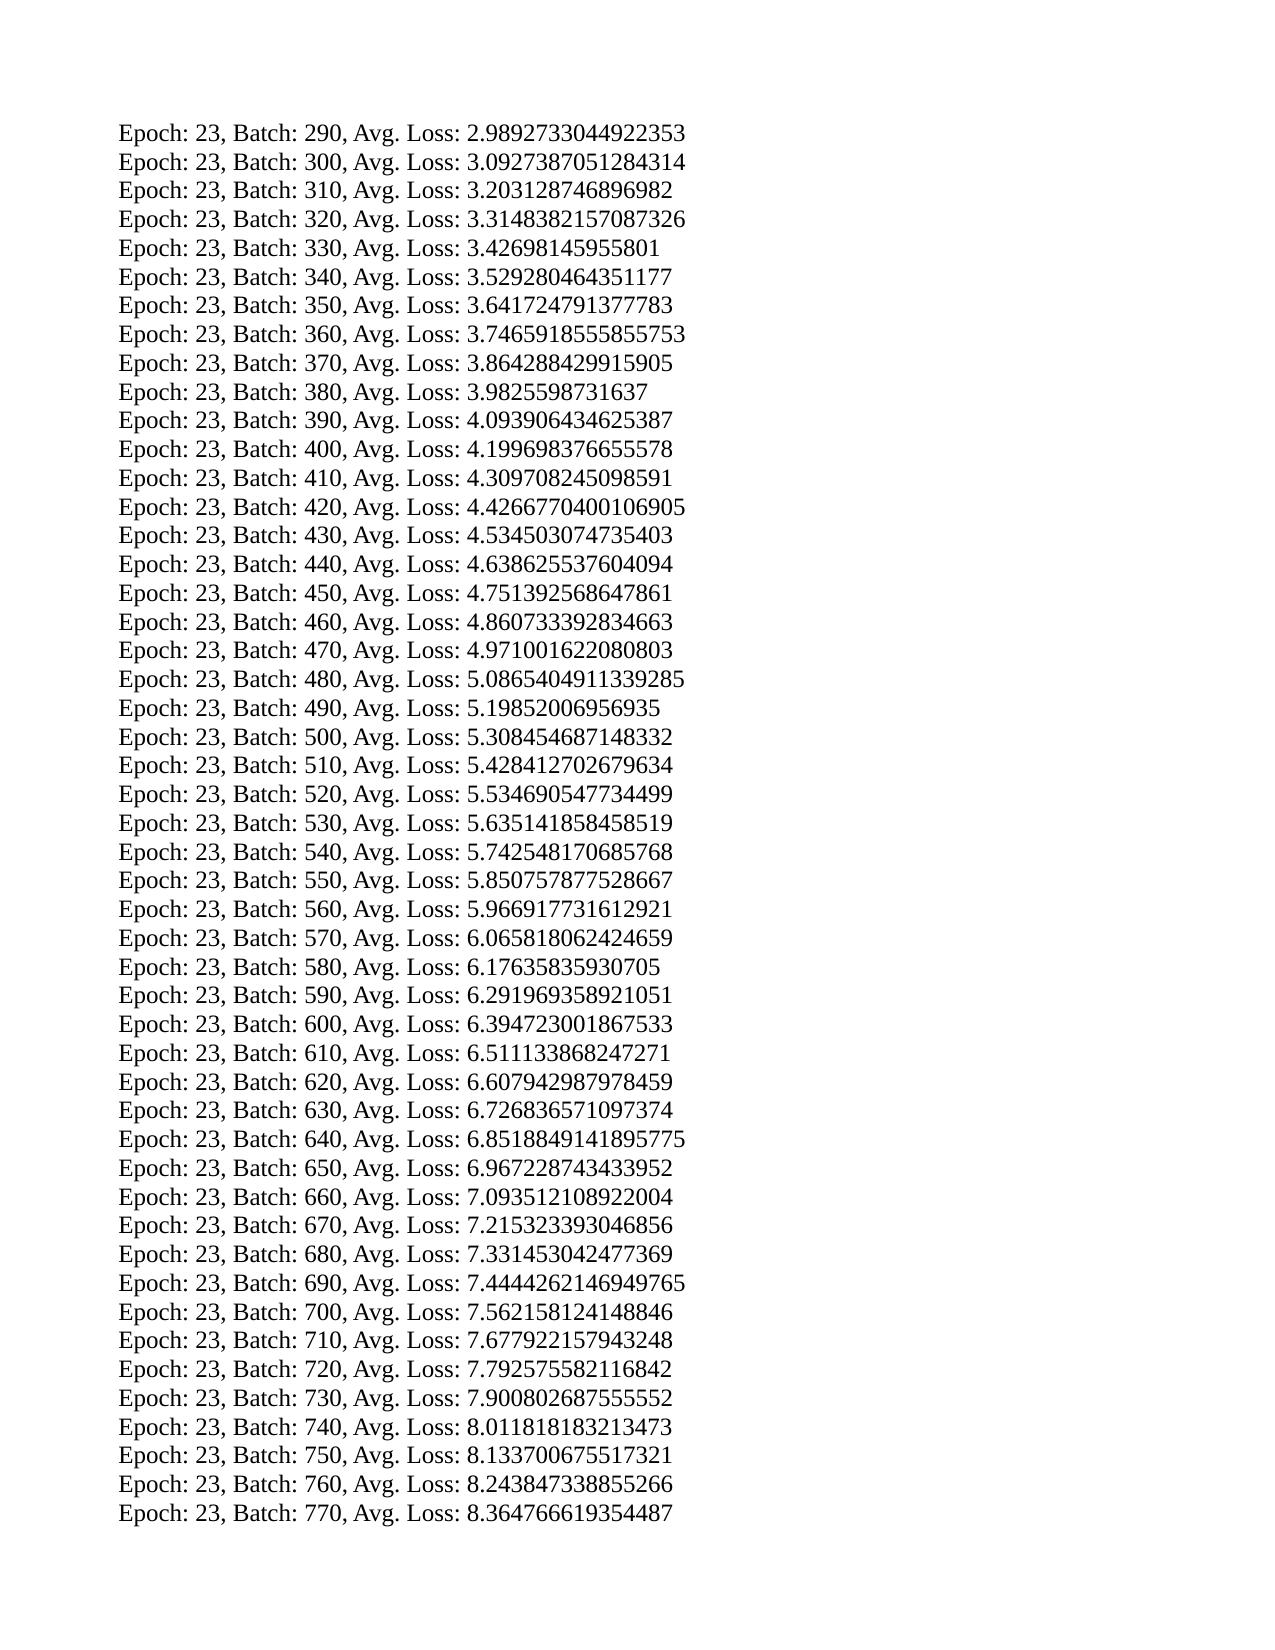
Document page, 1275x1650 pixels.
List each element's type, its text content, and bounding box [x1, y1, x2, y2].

text Epoch: 23, Batch: 340, Avg. Loss: 3.529280464351177 [118, 262, 1157, 291]
text Epoch: 23, Batch: 510, Avg. Loss: 5.428412702679634 [118, 751, 1157, 779]
text Epoch: 23, Batch: 470, Avg. Loss: 4.971001622080803 [118, 636, 1157, 664]
text Epoch: 23, Batch: 730, Avg. Loss: 7.900802687555552 [118, 1383, 1157, 1412]
text Epoch: 23, Batch: 560, Avg. Loss: 5.966917731612921 [118, 894, 1157, 923]
text Epoch: 23, Batch: 520, Avg. Loss: 5.534690547734499 [118, 779, 1157, 808]
text Epoch: 23, Batch: 540, Avg. Loss: 5.742548170685768 [118, 837, 1157, 866]
text Epoch: 23, Batch: 570, Avg. Loss: 6.065818062424659 [118, 923, 1157, 952]
text Epoch: 23, Batch: 610, Avg. Loss: 6.511133868247271 [118, 1038, 1157, 1067]
text Epoch: 23, Batch: 530, Avg. Loss: 5.635141858458519 [118, 808, 1157, 837]
text Epoch: 23, Batch: 670, Avg. Loss: 7.215323393046856 [118, 1211, 1157, 1239]
text Epoch: 23, Batch: 320, Avg. Loss: 3.3148382157087326 [118, 204, 1157, 233]
text Epoch: 23, Batch: 400, Avg. Loss: 4.199698376655578 [118, 434, 1157, 463]
text Epoch: 23, Batch: 390, Avg. Loss: 4.093906434625387 [118, 406, 1157, 434]
text Epoch: 23, Batch: 650, Avg. Loss: 6.967228743433952 [118, 1153, 1157, 1182]
text Epoch: 23, Batch: 410, Avg. Loss: 4.309708245098591 [118, 463, 1157, 492]
text Epoch: 23, Batch: 660, Avg. Loss: 7.093512108922004 [118, 1182, 1157, 1211]
text Epoch: 23, Batch: 750, Avg. Loss: 8.133700675517321 [118, 1441, 1157, 1469]
text Epoch: 23, Batch: 590, Avg. Loss: 6.291969358921051 [118, 981, 1157, 1009]
text Epoch: 23, Batch: 580, Avg. Loss: 6.17635835930705 [118, 952, 1157, 981]
text Epoch: 23, Batch: 690, Avg. Loss: 7.4444262146949765 [118, 1268, 1157, 1297]
text Epoch: 23, Batch: 550, Avg. Loss: 5.850757877528667 [118, 866, 1157, 894]
text Epoch: 23, Batch: 740, Avg. Loss: 8.011818183213473 [118, 1412, 1157, 1441]
text Epoch: 23, Batch: 720, Avg. Loss: 7.792575582116842 [118, 1354, 1157, 1383]
text Epoch: 23, Batch: 460, Avg. Loss: 4.860733392834663 [118, 607, 1157, 636]
text Epoch: 23, Batch: 370, Avg. Loss: 3.864288429915905 [118, 348, 1157, 377]
text Epoch: 23, Batch: 430, Avg. Loss: 4.534503074735403 [118, 521, 1157, 549]
text Epoch: 23, Batch: 380, Avg. Loss: 3.9825598731637 [118, 377, 1157, 406]
text Epoch: 23, Batch: 600, Avg. Loss: 6.394723001867533 [118, 1009, 1157, 1038]
text Epoch: 23, Batch: 710, Avg. Loss: 7.677922157943248 [118, 1326, 1157, 1354]
text Epoch: 23, Batch: 350, Avg. Loss: 3.641724791377783 [118, 291, 1157, 319]
text Epoch: 23, Batch: 440, Avg. Loss: 4.638625537604094 [118, 549, 1157, 578]
text Epoch: 23, Batch: 300, Avg. Loss: 3.0927387051284314 [118, 147, 1157, 176]
text Epoch: 23, Batch: 450, Avg. Loss: 4.751392568647861 [118, 578, 1157, 607]
text Epoch: 23, Batch: 420, Avg. Loss: 4.4266770400106905 [118, 492, 1157, 521]
text Epoch: 23, Batch: 480, Avg. Loss: 5.0865404911339285 [118, 664, 1157, 693]
text Epoch: 23, Batch: 760, Avg. Loss: 8.243847338855266 [118, 1469, 1157, 1498]
text Epoch: 23, Batch: 490, Avg. Loss: 5.19852006956935 [118, 693, 1157, 722]
text Epoch: 23, Batch: 770, Avg. Loss: 8.364766619354487 [118, 1498, 1157, 1527]
text Epoch: 23, Batch: 330, Avg. Loss: 3.42698145955801 [118, 233, 1157, 262]
text Epoch: 23, Batch: 290, Avg. Loss: 2.9892733044922353 [118, 118, 1157, 147]
text Epoch: 23, Batch: 680, Avg. Loss: 7.331453042477369 [118, 1239, 1157, 1268]
text Epoch: 23, Batch: 310, Avg. Loss: 3.203128746896982 [118, 176, 1157, 204]
text Epoch: 23, Batch: 360, Avg. Loss: 3.7465918555855753 [118, 319, 1157, 348]
text Epoch: 23, Batch: 700, Avg. Loss: 7.562158124148846 [118, 1297, 1157, 1326]
text Epoch: 23, Batch: 630, Avg. Loss: 6.726836571097374 [118, 1096, 1157, 1124]
text Epoch: 23, Batch: 620, Avg. Loss: 6.607942987978459 [118, 1067, 1157, 1096]
text Epoch: 23, Batch: 640, Avg. Loss: 6.8518849141895775 [118, 1124, 1157, 1153]
text Epoch: 23, Batch: 500, Avg. Loss: 5.308454687148332 [118, 722, 1157, 751]
